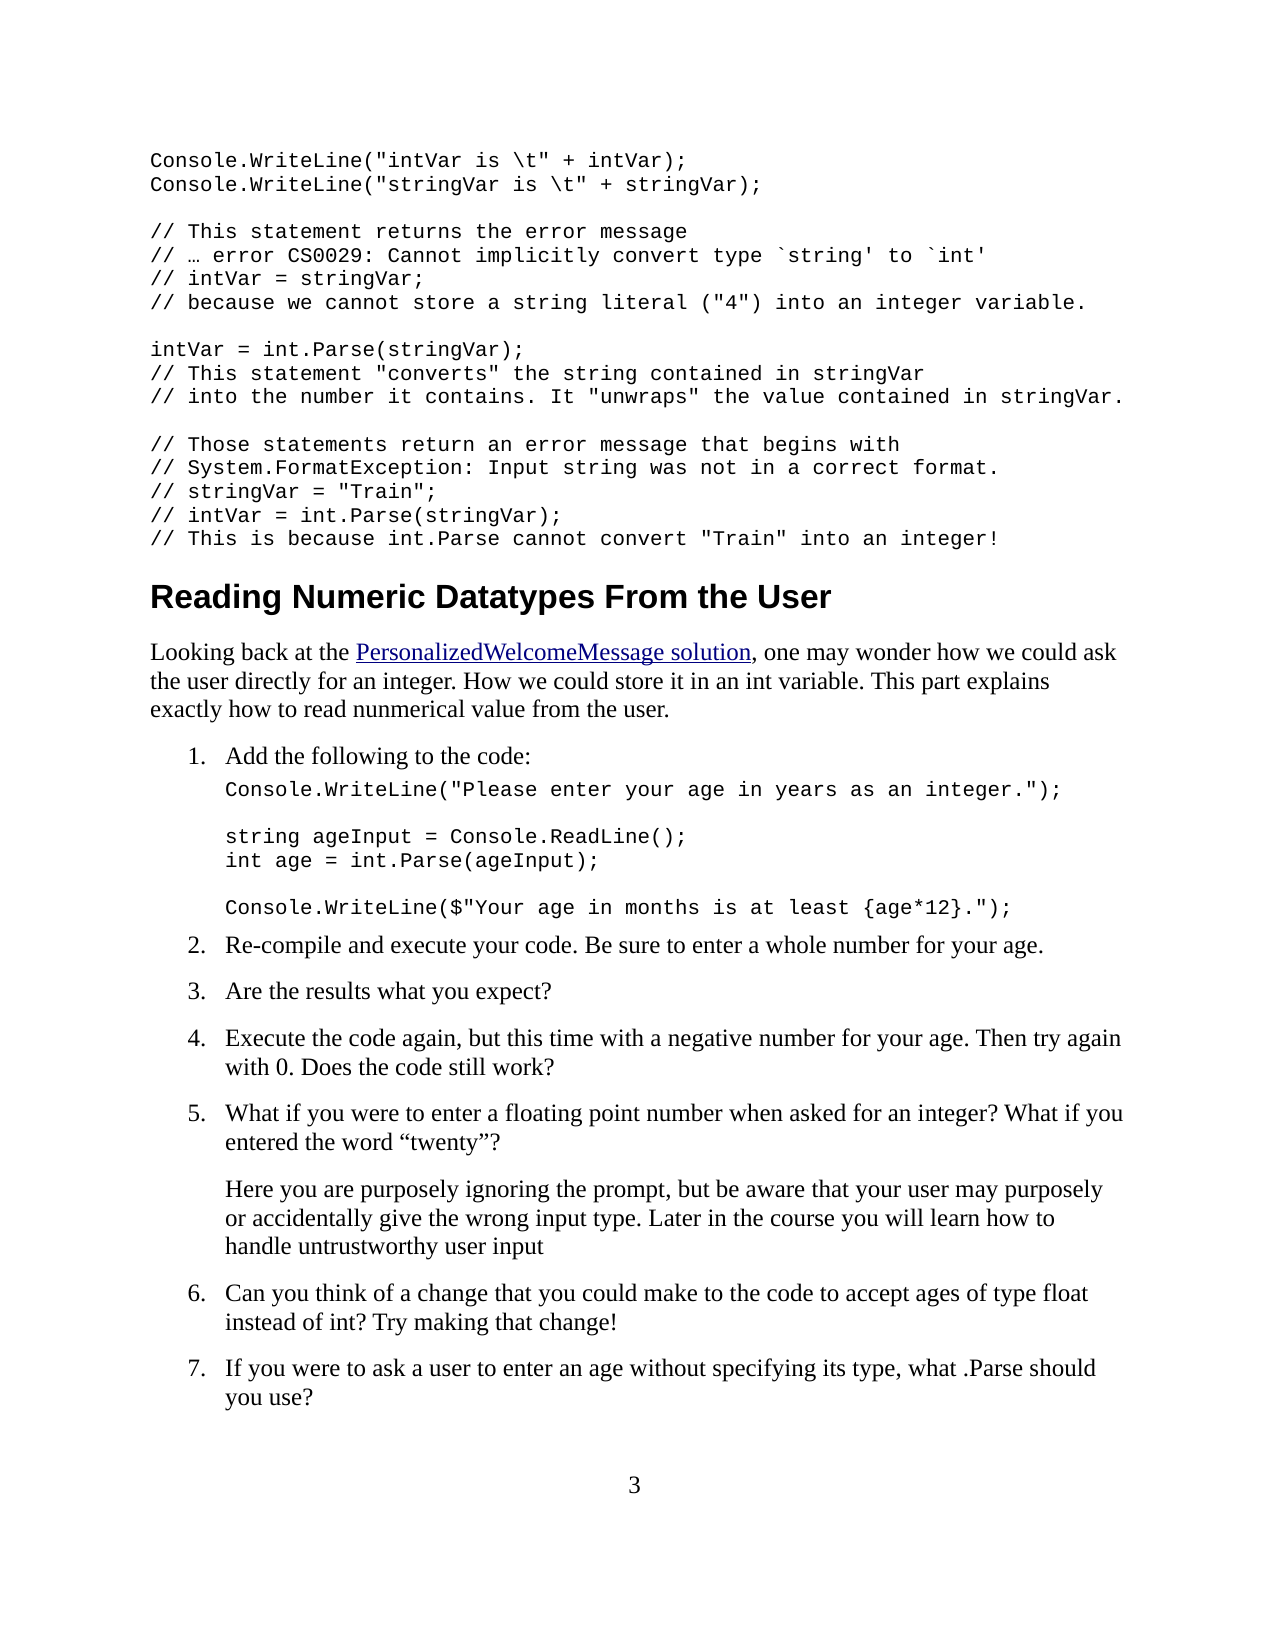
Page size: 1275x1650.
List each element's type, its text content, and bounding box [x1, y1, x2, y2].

list Can you think of a change that you could make to the code to accept ages of type float instead of int? Try making that change! [187, 1278, 1125, 1336]
list Execute the code again, but this time with a negative number for your age. Then try again with 0. Does the code still work? [187, 1023, 1125, 1081]
list Re-compile and execute your code. Be sure to enter a whole number for your age. [187, 930, 1125, 958]
text // intVar = int.Parse(stringVar); [150, 505, 1125, 528]
list Here you are purposely ignoring the prompt, but be aware that your user may purposely or accidentally give the wrong input type. Later in the course you will learn how to handle untrustworthy user input [187, 1174, 1125, 1260]
list If you were to ask a user to enter an age without specifying its type, what .Parse should you use? [187, 1353, 1125, 1411]
list string ageInput = Console.ReadLine(); [187, 826, 1125, 850]
text // This statement returns the error message [150, 221, 1125, 244]
text intVar = int.Parse(stringVar); [150, 339, 1125, 363]
text // stringVar = "Train"; [150, 481, 1125, 505]
list Console.WriteLine($"Your age in months is at least {age*12}."); [187, 897, 1125, 921]
list Are the results what you expect? [187, 976, 1125, 1005]
text // This is because int.Parse cannot convert "Train" into an integer! [150, 528, 1125, 552]
text Console.WriteLine("intVar is \t" + intVar); [150, 150, 1125, 174]
list Console.WriteLine("Please enter your age in years as an integer."); [187, 779, 1125, 803]
subtitle Reading Numeric Datatypes From the User [150, 577, 1125, 616]
text // Those statements return an error message that begins with [150, 434, 1125, 457]
text Console.WriteLine("stringVar is \t" + stringVar); [150, 174, 1125, 197]
text // intVar = stringVar; [150, 268, 1125, 292]
list int age = int.Parse(ageInput); [187, 850, 1125, 873]
text // This statement "converts" the string contained in stringVar [150, 363, 1125, 386]
text // System.FormatException: Input string was not in a correct format. [150, 457, 1125, 481]
list What if you were to enter a floating point number when asked for an integer? What if you entered the word “twenty”? [187, 1098, 1125, 1156]
text // because we cannot store a string literal ("4") into an integer variable. [150, 292, 1125, 316]
text Looking back at the PersonalizedWelcomeMessage solution, one may wonder how we could ask the user directly for an integer. How we could store it in an int variable. This part explains exactly how to read nunmerical value from the user. [150, 637, 1125, 723]
text // into the number it contains. It "unwraps" the value contained in stringVar. [150, 386, 1125, 410]
list Add the following to the code: [187, 741, 1125, 770]
text // … error CS0029: Cannot implicitly convert type `string' to `int' [150, 244, 1125, 268]
